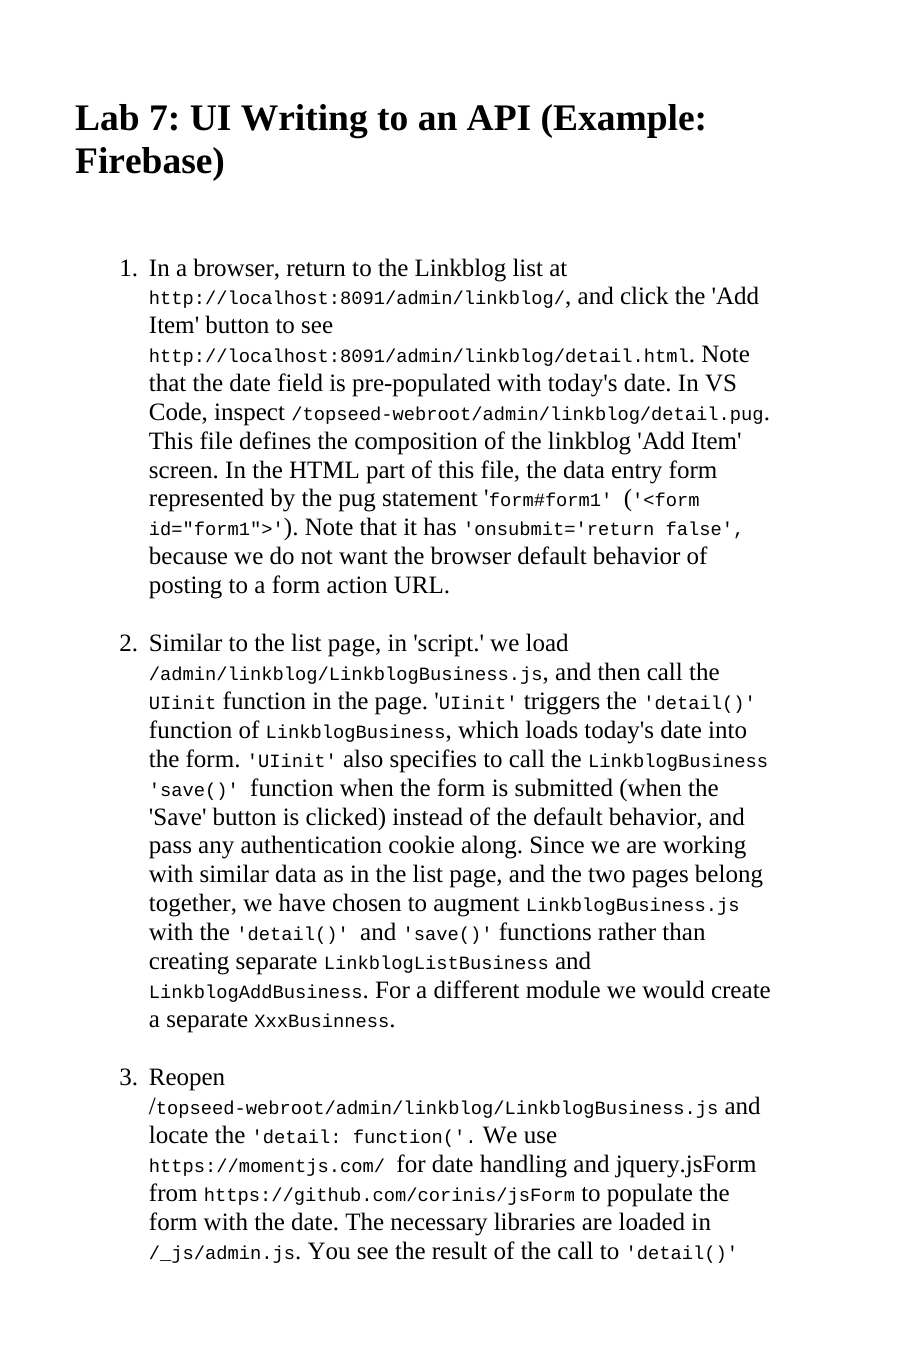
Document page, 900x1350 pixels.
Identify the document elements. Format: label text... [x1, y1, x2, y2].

list Similar to the list page, in 'script.' we load /admin/linkblog/LinkblogBusiness.js, and then call the UIinit function in the page. 'UIinit' triggers the 'detail()' function of LinkblogBusiness, which loads today's date into the form. 'UIinit' also specifies to call the LinkblogBusiness 'save()' function when the form is submitted (when the 'Save' button is clicked) instead of the default behavior, and pass any authentication cookie along. Since we are working with similar data as in the list page, and the two pages belong together, we have chosen to augment LinkblogBusiness.js with the 'detail()' and 'save()' functions rather than creating separate LinkblogListBusiness and LinkblogAddBusiness. For a different module we would create a separate XxxBusinness. [119, 628, 780, 1033]
list Reopen /topseed-webroot/admin/linkblog/LinkblogBusiness.js and locate the 'detail: function('. We use https://momentjs.com/ for date handling and jquery.jsForm from https://github.com/corinis/jsForm to populate the form with the date. The necessary libraries are loaded in /_js/admin.js. You see the result of the call to 'detail()' [119, 1062, 780, 1265]
list In a browser, return to the Linkblog list at http://localhost:8091/admin/linkblog/, and click the 'Add Item' button to see http://localhost:8091/admin/linkblog/detail.html. Note that the date field is pre-populated with today's date. In VS Code, inspect /topseed-webroot/admin/linkblog/detail.pug. This file defines the composition of the linkblog 'Add Item' screen. In the HTML part of this file, the data entry form represented by the pug statement 'form#form1' ('<form id="form1">'). Note that it has 'onsubmit='return false', because we do not want the browser default behavior of posting to a form action URL. [119, 253, 780, 599]
subtitle Lab 7: UI Writing to an API (Example: Firebase) [75, 96, 780, 182]
